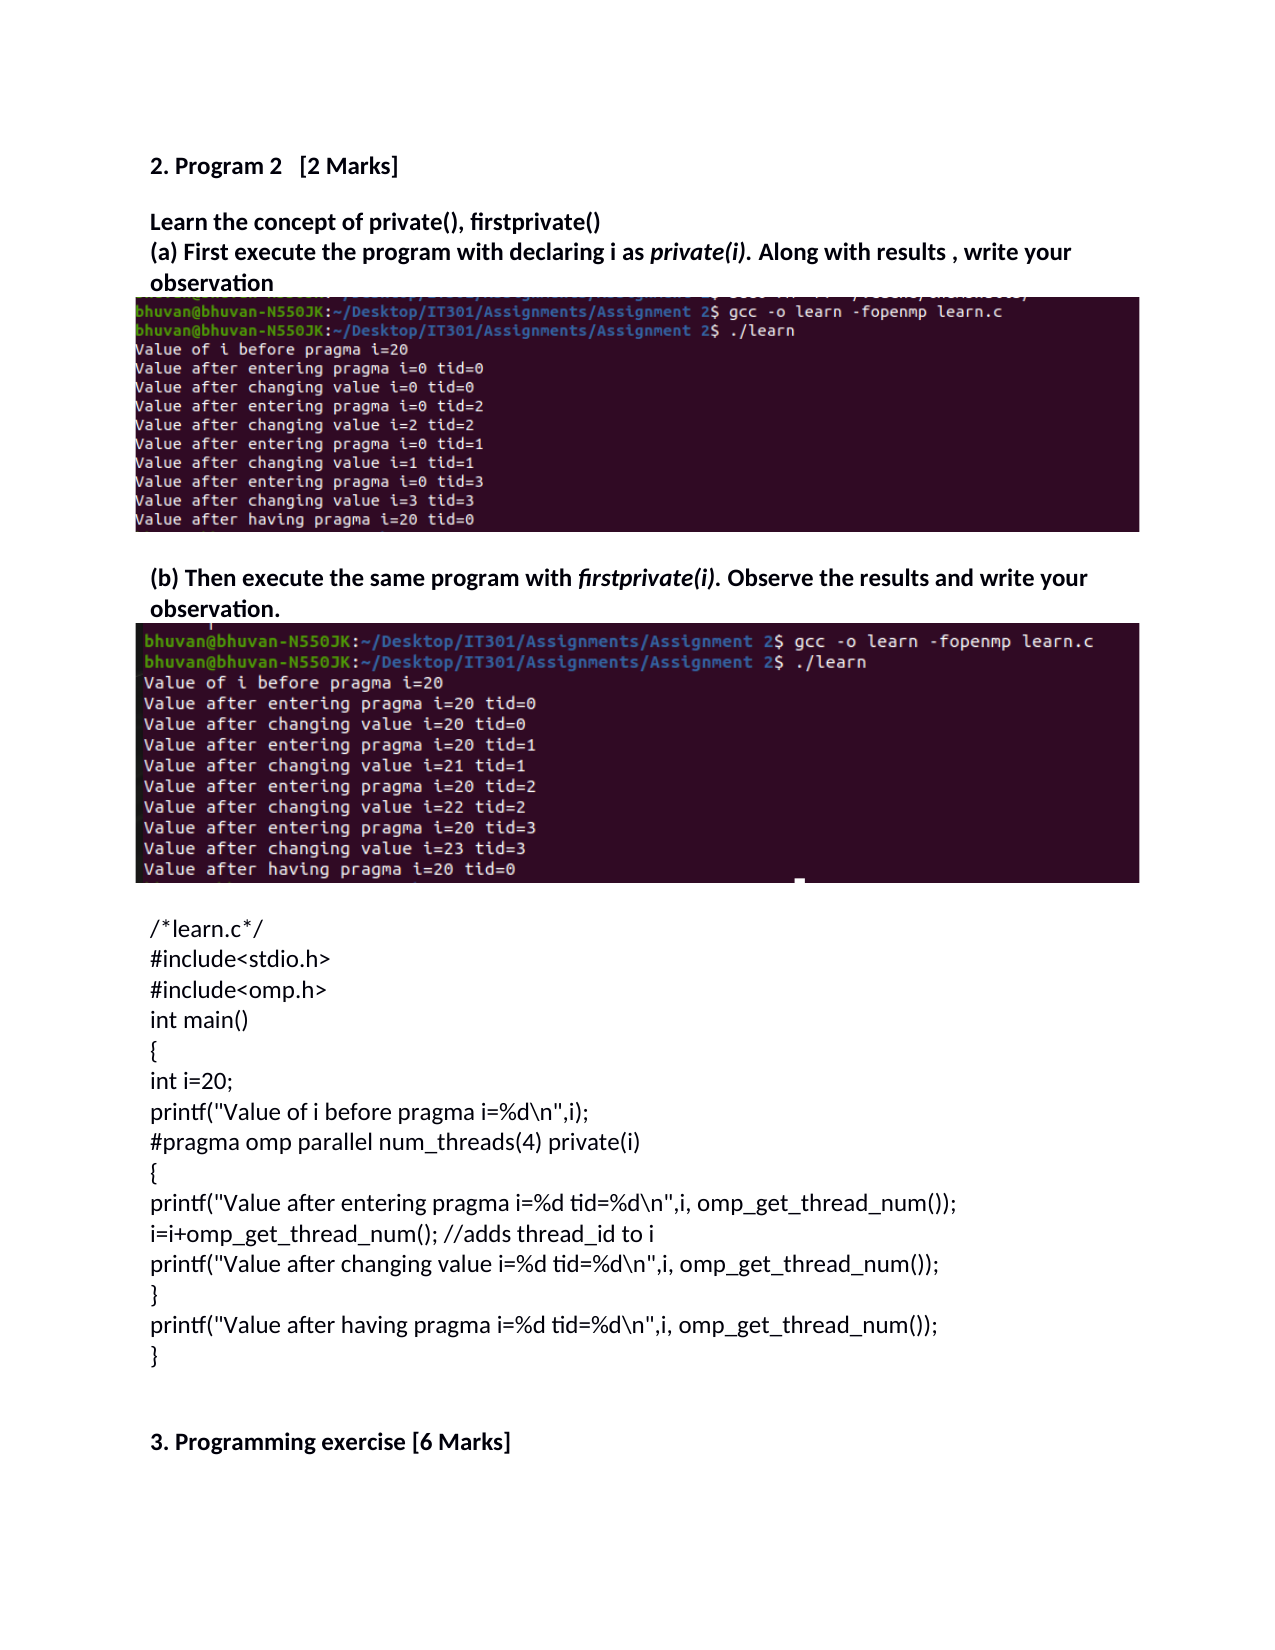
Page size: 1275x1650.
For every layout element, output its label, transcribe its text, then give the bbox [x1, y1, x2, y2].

picture [135, 623, 1140, 883]
text printf("Value after changing value i=%d tid=%d\n",i, omp_get_thread_num()); [150, 1249, 1125, 1279]
text Learn the concept of private(), firstprivate() [150, 206, 1125, 236]
text 3. Programming exercise [6 Marks] [150, 1427, 1125, 1457]
text #include<stdio.h> [150, 943, 1125, 974]
text int i=20; [150, 1066, 1125, 1096]
text { [150, 1035, 1125, 1066]
text printf("Value after entering pragma i=%d tid=%d\n",i, omp_get_thread_num()); [150, 1188, 1125, 1218]
text int main() [150, 1004, 1125, 1035]
picture [135, 297, 1140, 532]
text { [150, 1157, 1125, 1188]
text } [150, 1340, 1125, 1371]
text 2. Program 2 [2 Marks] [150, 150, 1125, 181]
text printf("Value of i before pragma i=%d\n",i); [150, 1096, 1125, 1127]
text i=i+omp_get_thread_num(); //adds thread_id to i [150, 1218, 1125, 1249]
text } [150, 1279, 1125, 1310]
text (b) Then execute the same program with firstprivate(i). Observe the results and write your observation. [150, 562, 1125, 623]
text /*learn.c*/ [150, 913, 1125, 943]
text #include<omp.h> [150, 974, 1125, 1004]
text (a) First execute the program with declaring i as private(i). Along with results , write your observation [150, 236, 1125, 297]
text #pragma omp parallel num_threads(4) private(i) [150, 1127, 1125, 1157]
text printf("Value after having pragma i=%d tid=%d\n",i, omp_get_thread_num()); [150, 1310, 1125, 1340]
